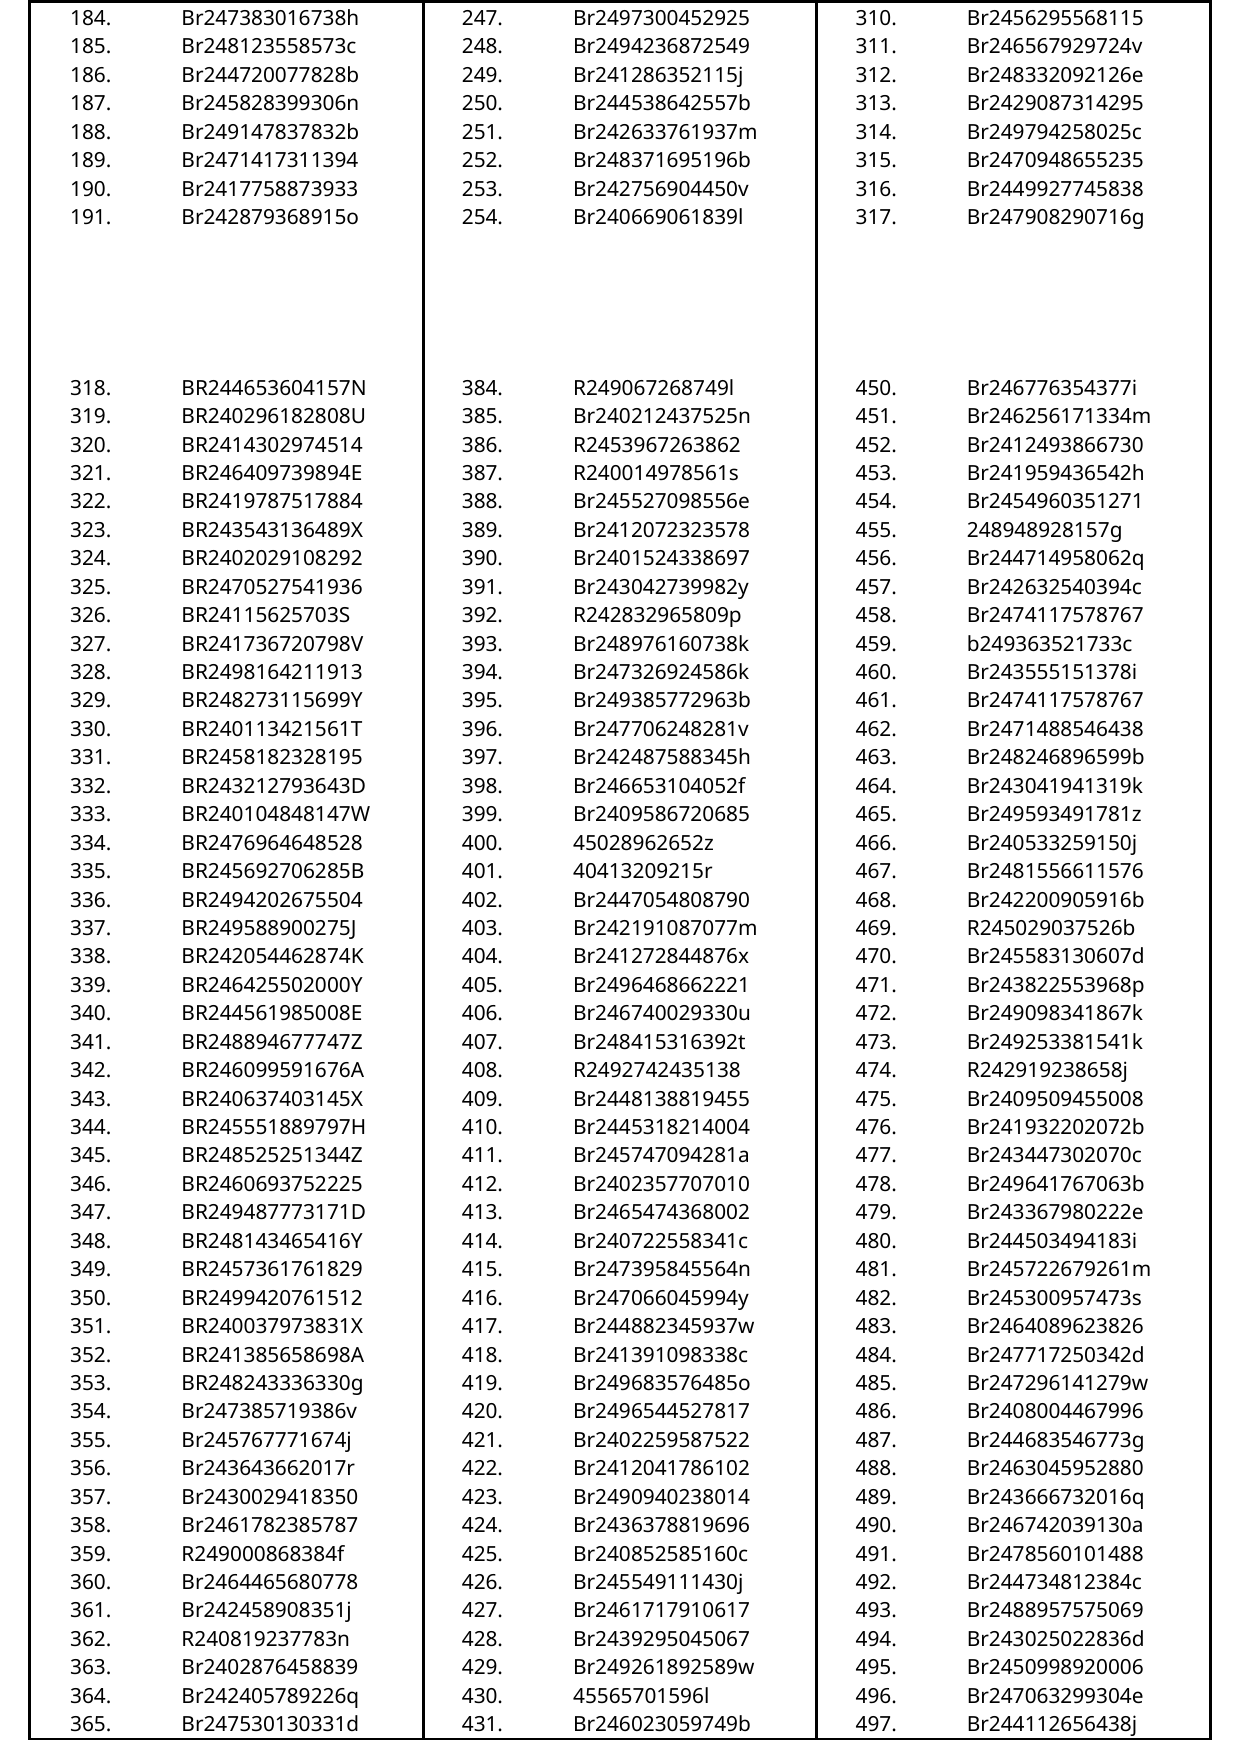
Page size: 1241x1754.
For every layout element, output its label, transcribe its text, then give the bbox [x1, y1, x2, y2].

table_header BR2412301188524 BR2408513001943 BR248871057463H BR246184687746I BR2489133766840 BR2447161667736 BR241909776384Z R249790455519F R2496995520075 BR249846380264E BR244188388688Q R2418412022876 BR241303912170A BR248898199159F R247292462853S BR248068662576O BR2420619968186 BR242091548593P BR2410747951972 BR2474812775781 BR2435334290400 BR248905023475W R2437955432839 BR2452062463389 BR2454020526043 BR2487041080271 BR247041490990R BR247520482071P BR243457463765E BR248659221097Z BR2437051877832 BR245469666791C BR241498900321Z BR2430477017013 BR242281704574R BR248150078180Q R2468488844880 BR244947059892R BR24021334874L BR2409916113242 BR2457293206541 BR244286820579N BR247000723456F Br247639915015s Br248239908314k Br240892189779g Br244737929054e Br241870461998b Br245411225975h Br240006437650f Br248752704014e Br244652708850p Br240071088242k Br245929328416m Br249600713063b Br2476145230311 Br240270458021u Br245944298369o Br243832247640h Br242609162170g Br243934264530m Br246614999738o Br242764062712s Br247364905892r Br249845622409o Br246400195319y Br2463637984336 Br245227572302j Br244141097106z Br2419760182266 Br2486906425047 Br2405093268526 Br242214173344a Br2441055685596 Br2403024787824 Br247114509695p Br244010494634y Br2435937040679 Br245450166118v Br2426629486249 Br249729728738o Br2415928501101 Br2417504443419 Br2472206259204 Br242719863748u Br249266515695w Br246110431067j Br242500669548h Br246832459970f Br245473136160d Br245335220739c Br2410492862073 Br249563492026z Br241143318689x Br2491221709372 Br242836818770x Br242869624105z Br2439652642709 Br2497300452925 Br2494236872549 Br241286352115j Br244538642557b Br242633761937m Br248371695196b Br242756904450v Br240669061839l R249067268749l Br240212437525n R2453967263862 R240014978561s Br245527098556e Br2412072323578 Br2401524338697 Br243042739982y R242832965809p Br248976160738k Br247326924586k Br249385772963b Br247706248281v Br242487588345h Br246653104052f Br2409586720685 45028962652z 40413209215r Br2447054808790 Br242191087077m Br241272844876x Br2496468662221 Br246740029330u Br248415316392t R2492742435138 Br2448138819455 Br2445318214004 Br245747094281a Br2402357707010 Br2465474368002 Br240722558341c Br247395845564n Br247066045994y Br244882345937w Br241391098338c Br249683576485o Br2496544527817 Br2402259587522 Br2412041786102 Br2490940238014 Br2436378819696 Br240852585160c Br245549111430j Br2461717910617 Br2439295045067 Br249261892589w 45565701596l Br246023059749b Br246775625171k Br240947902131r Br246938256635a Br242126503884m Br2480342349785 Br249726599096y Br2476240333044 Br2427308400087 Br2420941194916 Br248248172603d Br2468178957368 Br245954803767k Br242480258007g Br244253575638x Br2411591240827 Br249274597851i Br243521568048d Br246371951899l Br244367538774w Br249172257975s Br247872566923a Br2426194184840 Br242840377141x Br241284925989u Br2480872238406 Br240723798133a Br244241112727i Br240399720561h Br248696283438x Br247869723301l Br243928270024j Br246274820523e Br2436947139103 Br246751795909o BR244197312331k Br2439287309682 Br244455765150c Br240352852564f Br242399204439i Br2493772628219 Br2424113215v Br243662144063r Br246164859091m Br2458045027300 Br246315520852u Br2444376516061 Br2444376516061 Br2428277676045 Br2402753042097 Br247832444318v Br247128627041b Br247912259496u Br240785812683r Br244151433231h [425, 3, 815, 1738]
table_header BR244144965886M BR2485977118015 BR2476066158580 BR241135752012Y BR2498312755196 BR2485280958302 BR2489570499133 BR2459499611923 BR2438488618417 BR249736082445J BR246972146405E BR248621061607A BR2438488618417 BR241994520910T BR243717984922R BR240335872321W BR246189500697U BR2477753141616 BR242579754537I BR2456857543703 BR2457966354460 BR244579156681J BR2438928350312 BR243906350688B BR248253997542F BR241165041461Z BR245579557960K BR243580186344D BR247802988304L BR2492447838242 BR2472867889959 BR2454491870771 BR245820738214U BR249826299517Y BR2415543061705 BR2415672950721 BR248518995872Y BR2420835076549 BR249630241952G BR245506556426H BR244048936359V BR240311529450L BR241802190551K Br2434515493224 Br240225034746u Br247832598792t Br2448600522862 Br2413966085736 Br2410390026344 Br246299517007n Br2457644098621 Br247076333458z Br241251944313e Br2411634363413 Br248177994458s Br2482333615518 Br243062927390t Br2455670976145 Br243021287395t Br240756820245z Br2487031777990 Br2423581040115 Br2499693440810 Br2418150690977 Br243044917177b Br245537669672m Br2430282307842 Br2457477906484 Br244749794419z Br249682472124k Br2434464036600 Br245107475774j Br243323391156k Br249463917361f Br2485580424793 Br247612253330g Br244656645089b Br2412857884397 Br2497855874919 Br246932615848t Br249552257362f Br240325426468k Br240748211631n Br249425991917x Br2447256506630 Br2430722853265 Br2498886142737 Br247971007282p Br249263467615h Br242476414862d Br2452160643209 Br240415634293a Br2424784872987 Br245216605562r Br247204071492c Br2489806131423 Br242580598942f Br244397506036f Br247383016738h Br248123558573c Br244720077828b Br245828399306n Br249147837832b Br2471417311394 Br2417758873933 Br242879368915o BR244653604157N BR240296182808U BR2414302974514 BR246409739894E BR2419787517884 BR243543136489X BR2402029108292 BR2470527541936 BR24115625703S BR241736720798V BR2498164211913 BR248273115699Y BR240113421561T BR2458182328195 BR243212793643D BR240104848147W BR2476964648528 BR245692706285B BR2494202675504 BR249588900275J BR242054462874K BR246425502000Y BR244561985008E BR248894677747Z BR246099591676A BR240637403145X BR245551889797H BR248525251344Z BR2460693752225 BR249487773171D BR248143465416Y BR2457361761829 BR2499420761512 BR240037973831X BR241385658698A BR248243336330g Br247385719386v Br245767771674j Br243643662017r Br2430029418350 Br2461782385787 R249000868384f Br2464465680778 Br242458908351j R240819237783n Br2402876458839 Br242405789226q Br247530130331d Br245371426182f Br243665998511x Br2416591775586 Br2472239153276 BR245920563902h Br245790702287a Br243459307109b Br2448621903854 Br2495882450449 Br249880195369a Br2403936242236 Br246049430092i Br242152841487r Br248708165168y Br241166497789k Br242448669310z BR242623111179h BR241215941335f Br2436499026660 Br2447031091099 Br2494178718518 Br249004419799r Br245070527961p Br243257424338w Br249424967198o Br2401374017678 Br243271437268x Br245752760245d Br2405692190292 Br247198178557n Br245708079786m Br2485571917622 Br242439329567a Br2401296340077 Br249287582200t Br242637932420c Br249769309245a Br242694477651f Br240063239538e Br249756455597b R2494288968010 Br2443701000608 Br240905504284x Br2460594353874 Br247720962932n Br240653884814v Br240152038475b Br241602554446b Br247732215312c Br242971286366k Br243996126001r Br249593211496r Br249904987857x Br244207200195r Br249535053969s Br243431991717w Br246988915271h Br2405517940693 Br2484320541904 244416208499c Br2461337183978 Br2427339503232 Br247693425615o Br243485805750r Br240756335390j Br242966817112q Br245672885021c Br245894999398l Br245827422531z Br245330740323x Br246271243123n Br2434483919179 Br246706348187r Br240785556447j Br2493247086143 Br2469040444455 Br243693779410x Br2466530234088 [31, 3, 422, 1738]
table_header BR242940727721V BR24420006876G BR2454067885652 BR242203382271Y BR243957516712L BR245551161663G BR248183273702C BR246272226728A BR2429789087726 BR2404761520982 BR247888837453I BR247698186436I BR246748793530C BR249582660391F Br2441437564308 Br242767417211s Br245693978560l Br245274575465n Br2405624603308 Br247465477725v Br2432779884238 Br242087357663d Br244117053623y Br2441437564308 Br242675936873c Br2404821990106 Br2411229874860 Br248980364088j Br2410747951972 Br242445000304j Br249746095804n Br2439587318194 Br2425275871908 Br244951405193s Br2455670976145 Br2471021164862 Br2402111777515 Br2457089460715 Br2441218259469 Br2477467154908 Br2453401149178 Br247802394683b Br246130702863e Br245935601309e Br243699687208r Br2493570934974 Br241591129280s Br245585864270l Br240493095549v Br241541432107n Br2496730597149 Br245978212617b Br2476750064536 Br243877273042c Br2443045293535 Br2434822029457 Br2499899494354 Br241540561941o Br248472506946d Br2467483634681 Br244992913176d Br247257393172b Br249418919777b Br245493152779a Br2477876974631 Br242322245944g Br2448844433976 Br243678126607c Br2485641848249 Br241312888954i Br240183812066e Br2472517147412 Br249817949736d Br248505704887m Br242800070386l Br245934345524h Br2478103354152 Br248149197656f Br2443599636934 Br247462240682b Br247193705729g Br243867569004y Br2411190653820 Br246553880451d Br243507246898e Br2477560749847 Br246521053016m Br247805699510a Br244671313110j Br2416362860161 R240792017693z BR2486385738097 Br2478036964946 Br249505699460y Br241683081694q Br244138196331a Br2425327794796 Br2456295568115 Br246567929724v Br248332092126e Br2429087314295 Br249794258025c Br2470948655235 Br2449927745838 Br247908290716g Br246776354377i Br246256171334m Br2412493866730 Br241959436542h Br2454960351271 248948928157g Br244714958062q Br242632540394c Br2474117578767 b249363521733c Br243555151378i Br2474117578767 Br2471488546438 Br248246896599b Br243041941319k Br249593491781z Br240533259150j Br2481556611576 Br242200905916b R245029037526b Br245583130607d Br243822553968p Br249098341867k Br249253381541k R242919238658j Br2409509455008 Br241932202072b Br243447302070c Br249641767063b Br243367980222e Br244503494183i Br245722679261m Br245300957473s Br2464089623826 Br247717250342d Br247296141279w Br2408004467996 Br244683546773g Br2463045952880 Br243666732016q Br246742039130a Br2478560101488 Br244734812384c Br2488957575069 Br243025022836d Br2450998920006 Br247063299304e Br244112656438j Br248995420862f Br2448844433976 Br240739064228j Br240667919702x Br2456168847541 Br2494837771780 Br246843078097a Br248171997696s Br242964484693e Br243998422653x Br2457217016870 Br240100879255b Br249330181009i Br2416362860161 Br2420774331400 Br241243792781h Br243275169702f Br246623770982i [818, 3, 1209, 1738]
